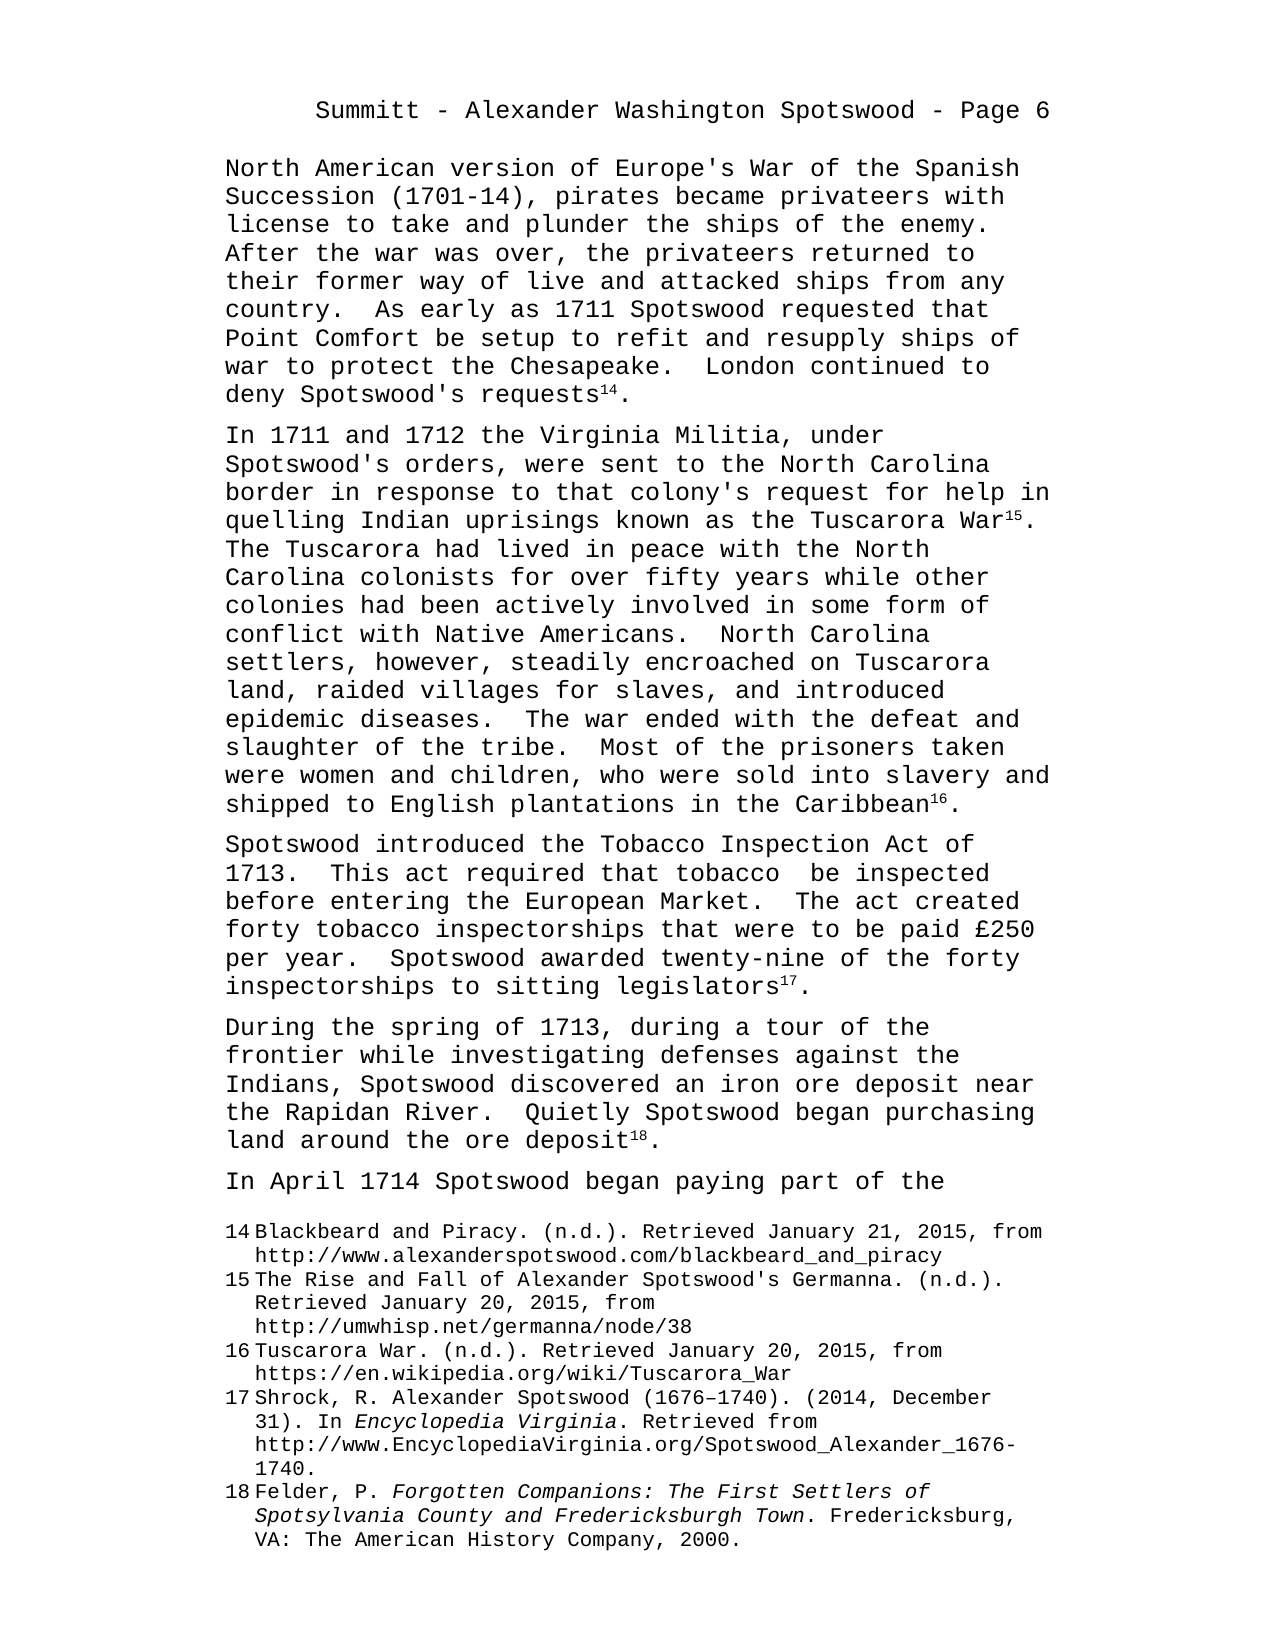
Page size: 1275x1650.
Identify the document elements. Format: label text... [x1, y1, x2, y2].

text Felder, P. Forgotten Companions: The First Settlers of Spotsylvania County and Fredericksburgh Town. Fredericksburg, VA: The American History Company, 2000. [225, 1482, 1050, 1552]
text Tuscarora War. (n.d.). Retrieved January 20, 2015, from https://en.wikipedia.org/wiki/Tuscarora_War [225, 1340, 1050, 1387]
text Blackbeard and Piracy. (n.d.). Retrieved January 21, 2015, from http://www.alexanderspotswood.com/blackbeard_and_piracy [225, 1221, 1050, 1269]
text The Rise and Fall of Alexander Spotswood's Germanna. (n.d.). Retrieved January 20, 2015, from http://umwhisp.net/germanna/node/38 [225, 1269, 1050, 1340]
text Shrock, R. Alexander Spotswood (1676–1740). (2014, December 31). In Encyclopedia Virginia. Retrieved from http://www.EncyclopediaVirginia.org/Spotswood_Alexander_1676-1740. [225, 1387, 1050, 1482]
text Spotswood introduced the Tobacco Inspection Act of 1713. This act required that tobacco be inspected before entering the European Market. The act created forty tobacco inspectorships that were to be paid £250 per year. Spotswood awarded twenty-nine of the forty inspectorships to sitting legislators. [225, 832, 1050, 1002]
text North American version of Europe's War of the Spanish Succession (1701-14), pirates became privateers with license to take and plunder the ships of the enemy. After the war was over, the privateers returned to their former way of live and attacked ships from any country. As early as 1711 Spotswood requested that Point Comfort be setup to refit and resupply ships of war to protect the Chesapeake. London continued to deny Spotswood's requests. [225, 155, 1050, 410]
text In 1711 and 1712 the Virginia Militia, under Spotswood's orders, were sent to the North Carolina border in response to that colony's request for help in quelling Indian uprisings known as the Tuscarora War. The Tuscarora had lived in peace with the North Carolina colonists for over fifty years while other colonies had been actively involved in some form of conflict with Native Americans. North Carolina settlers, however, steadily encroached on Tuscarora land, raided villages for slaves, and introduced epidemic diseases. The war ended with the defeat and slaughter of the tribe. Most of the prisoners taken were women and children, who were sold into slavery and shipped to English plantations in the Caribbean. [225, 423, 1050, 819]
text In April 1714 Spotswood began paying part of the [225, 1169, 1050, 1197]
text During the spring of 1713, during a tour of the frontier while investigating defenses against the Indians, Spotswood discovered an iron ore deposit near the Rapidan River. Quietly Spotswood began purchasing land around the ore deposit. [225, 1014, 1050, 1156]
